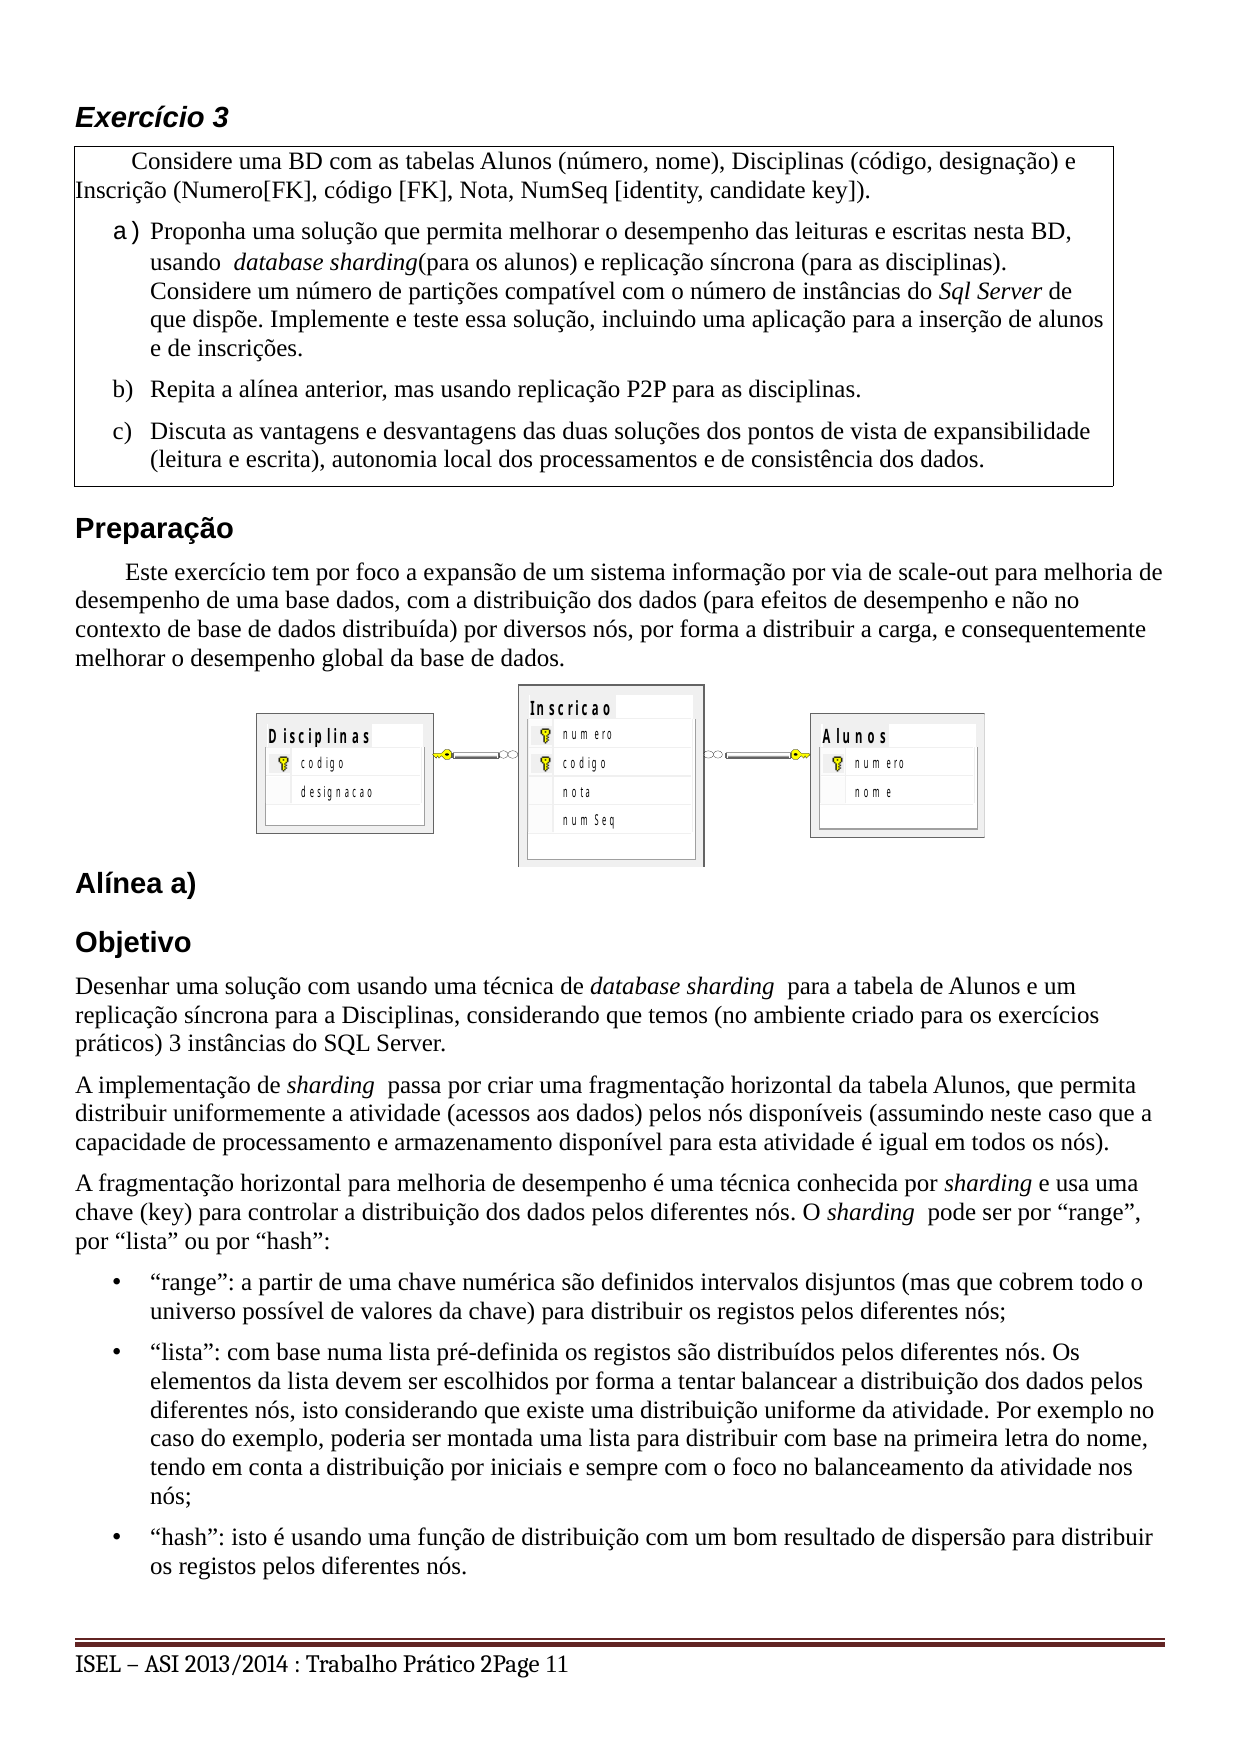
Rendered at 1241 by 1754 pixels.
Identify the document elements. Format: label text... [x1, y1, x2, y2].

subtitle Alínea a) [75, 697, 1165, 900]
subtitle Preparação [75, 511, 1165, 544]
table_header Considere uma BD com as tabelas Alunos (número, nome), Disciplinas (código, designação) e Inscrição (Numero[FK], código [FK], Nota, NumSeq [identity, candidate key]). Proponha uma solução que permita melhorar o desempenho das leituras e escritas nesta BD, usando database sharding(para os alunos) e replicação síncrona (para as disciplinas). Considere um número de partições compatível com o número de instâncias do Sql Server de que dispõe. Implemente e teste essa solução, incluindo uma aplicação para a inserção de alunos e de inscrições. Repita a alínea anterior, mas usando replicação P2P para as disciplinas. Discuta as vantagens e desvantagens das duas soluções dos pontos de vista de expansibilidade (leitura e escrita), autonomia local dos processamentos e de consistência dos dados. [75, 147, 1113, 486]
list “hash”: isto é usando uma função de distribuição com um bom resultado de dispersão para distribuir os registos pelos diferentes nós. [112, 1522, 1165, 1580]
text A fragmentação horizontal para melhoria de desempenho é uma técnica conhecida por sharding e usa uma chave (key) para controlar a distribuição dos dados pelos diferentes nós. O sharding pode ser por “range”, por “lista” ou por “hash”: [75, 1168, 1165, 1255]
subtitle Objetivo [75, 925, 1165, 958]
subtitle Exercício 3 [75, 100, 1165, 133]
list “lista”: com base numa lista pré-definida os registos são distribuídos pelos diferentes nós. Os elementos da lista devem ser escolhidos por forma a tentar balancear a distribuição dos dados pelos diferentes nós, isto considerando que existe uma distribuição uniforme da atividade. Por exemplo no caso do exemplo, poderia ser montada uma lista para distribuir com base na primeira letra do nome, tendo em conta a distribuição por iniciais e sempre com o foco no balanceamento da atividade nos nós; [112, 1337, 1165, 1510]
text Desenhar uma solução com usando uma técnica de database sharding para a tabela de Alunos e um replicação síncrona para a Disciplinas, considerando que temos (no ambiente criado para os exercícios práticos) 3 instâncias do SQL Server. [75, 971, 1165, 1057]
list “range”: a partir de uma chave numérica são definidos intervalos disjuntos (mas que cobrem todo o universo possível de valores da chave) para distribuir os registos pelos diferentes nós; [112, 1267, 1165, 1325]
text A implementação de sharding passa por criar uma fragmentação horizontal da tabela Alunos, que permita distribuir uniformemente a atividade (acessos aos dados) pelos nós disponíveis (assumindo neste caso que a capacidade de processamento e armazenamento disponível para esta atividade é igual em todos os nós). [75, 1070, 1165, 1156]
text Este exercício tem por foco a expansão de um sistema informação por via de scale-out para melhoria de desempenho de uma base dados, com a distribuição dos dados (para efeitos de desempenho e não no contexto de base de dados distribuída) por diversos nós, por forma a distribuir a carga, e consequentemente melhorar o desempenho global da base de dados. [75, 557, 1165, 672]
